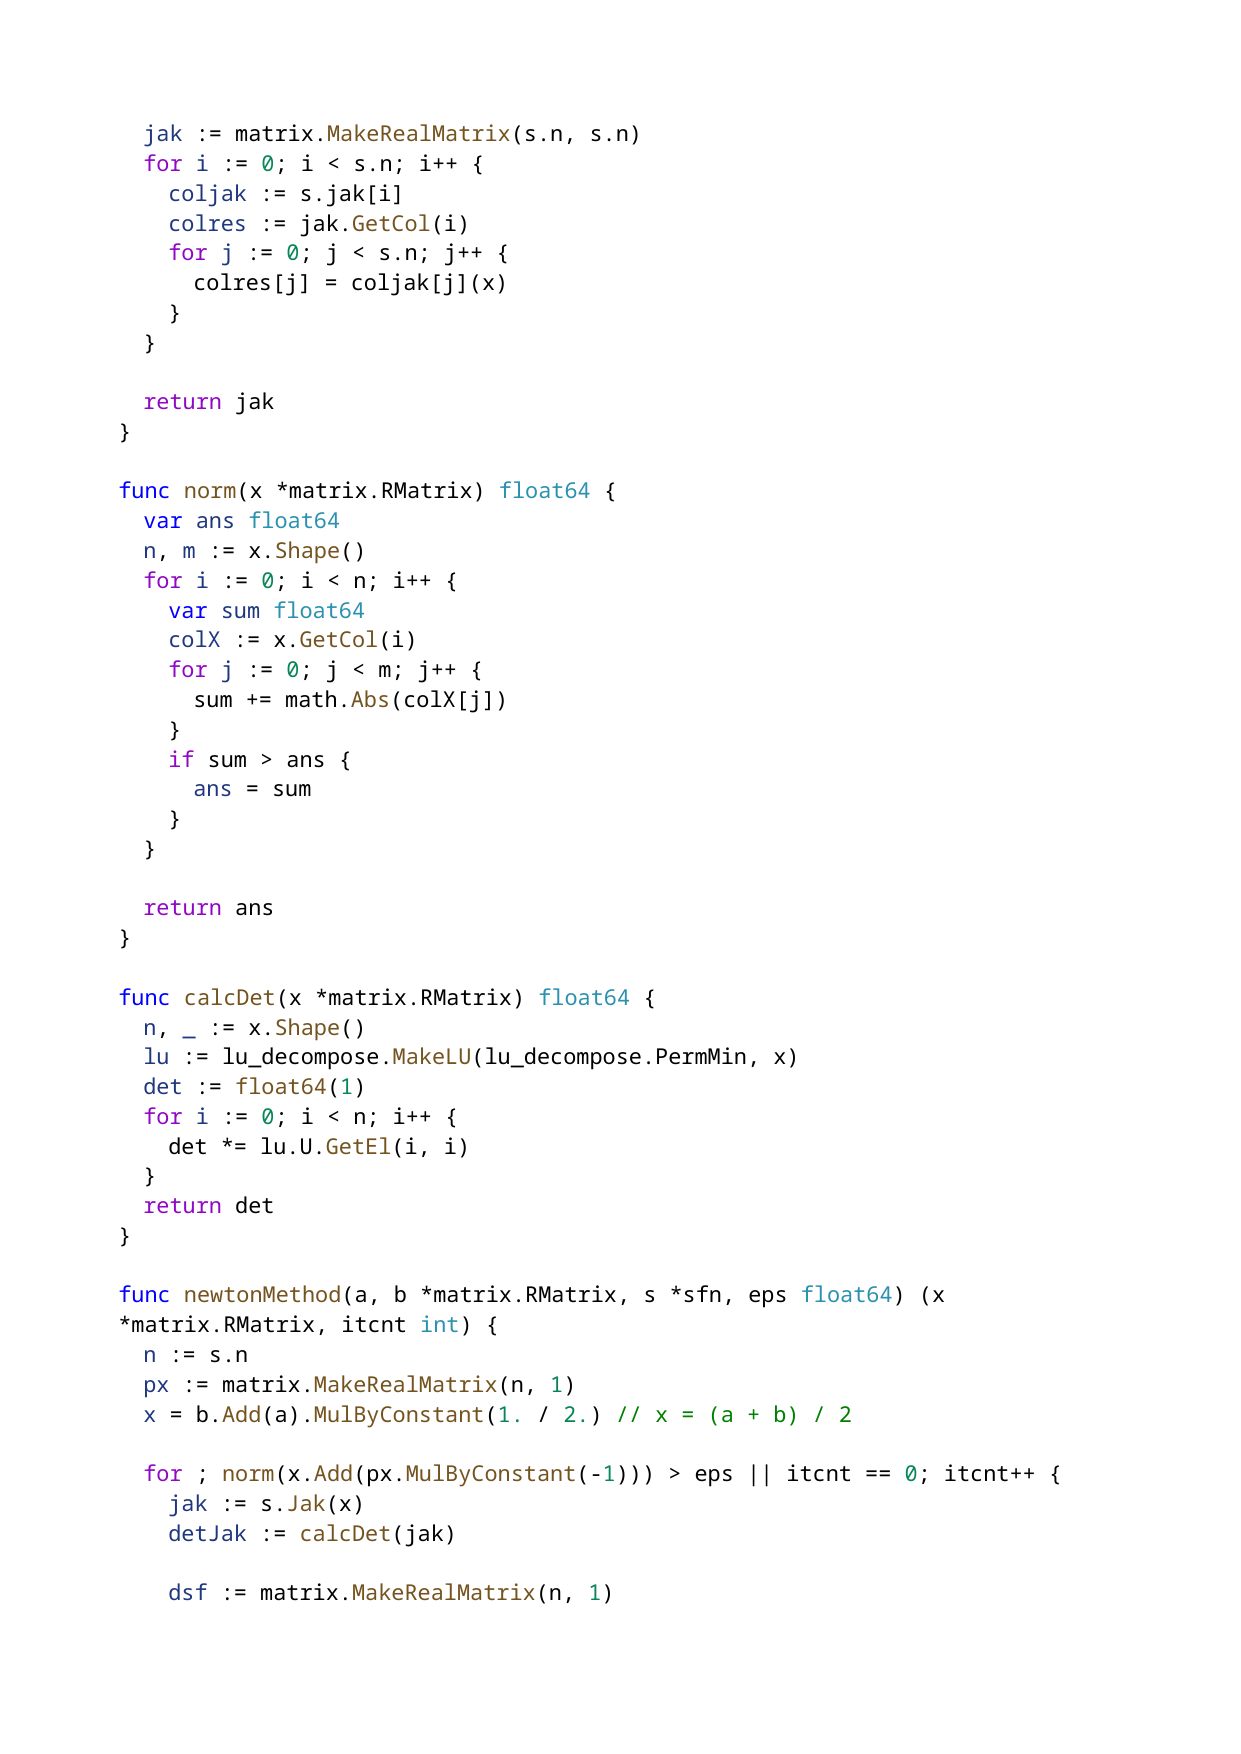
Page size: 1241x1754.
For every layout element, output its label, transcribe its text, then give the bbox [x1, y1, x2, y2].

text colres := jak.GetCol(i) [118, 207, 1122, 237]
text for i := 0; i < n; i++ { [118, 1101, 1122, 1131]
text var ans float64 [118, 505, 1122, 535]
text for j := 0; j < s.n; j++ { [118, 237, 1122, 267]
text ans = sum [118, 773, 1122, 803]
text coljak := s.jak[i] [118, 178, 1122, 207]
text colres[j] = coljak[j](x) [118, 267, 1122, 297]
text for ; norm(x.Add(px.MulByConstant(-1))) > eps || itcnt == 0; itcnt++ { [118, 1458, 1122, 1488]
text jak := matrix.MakeRealMatrix(s.n, s.n) [118, 118, 1122, 148]
text jak := s.Jak(x) [118, 1488, 1122, 1518]
text func norm(x *matrix.RMatrix) float64 { [118, 475, 1122, 505]
text } [118, 416, 1122, 446]
text n := s.n [118, 1339, 1122, 1369]
text det *= lu.U.GetEl(i, i) [118, 1131, 1122, 1160]
text return det [118, 1190, 1122, 1220]
text } [118, 833, 1122, 863]
text func calcDet(x *matrix.RMatrix) float64 { [118, 982, 1122, 1011]
text det := float64(1) [118, 1071, 1122, 1101]
text if sum > ans { [118, 743, 1122, 773]
text detJak := calcDet(jak) [118, 1518, 1122, 1547]
text } [118, 297, 1122, 327]
text x = b.Add(a).MulByConstant(1. / 2.) // x = (a + b) / 2 [118, 1399, 1122, 1428]
text sum += math.Abs(colX[j]) [118, 684, 1122, 714]
text for i := 0; i < s.n; i++ { [118, 148, 1122, 178]
text } [118, 714, 1122, 743]
text colX := x.GetCol(i) [118, 624, 1122, 654]
text for i := 0; i < n; i++ { [118, 565, 1122, 594]
text } [118, 1220, 1122, 1250]
text lu := lu_decompose.MakeLU(lu_decompose.PermMin, x) [118, 1041, 1122, 1071]
text } [118, 1160, 1122, 1190]
text } [118, 922, 1122, 952]
text func newtonMethod(a, b *matrix.RMatrix, s *sfn, eps float64) (x *matrix.RMatrix, itcnt int) { [118, 1279, 1122, 1339]
text var sum float64 [118, 594, 1122, 624]
text n, _ := x.Shape() [118, 1011, 1122, 1041]
text } [118, 803, 1122, 833]
text for j := 0; j < m; j++ { [118, 654, 1122, 684]
text return ans [118, 892, 1122, 922]
text } [118, 327, 1122, 356]
text px := matrix.MakeRealMatrix(n, 1) [118, 1369, 1122, 1399]
text return jak [118, 386, 1122, 416]
text n, m := x.Shape() [118, 535, 1122, 565]
text dsf := matrix.MakeRealMatrix(n, 1) [118, 1577, 1122, 1607]
